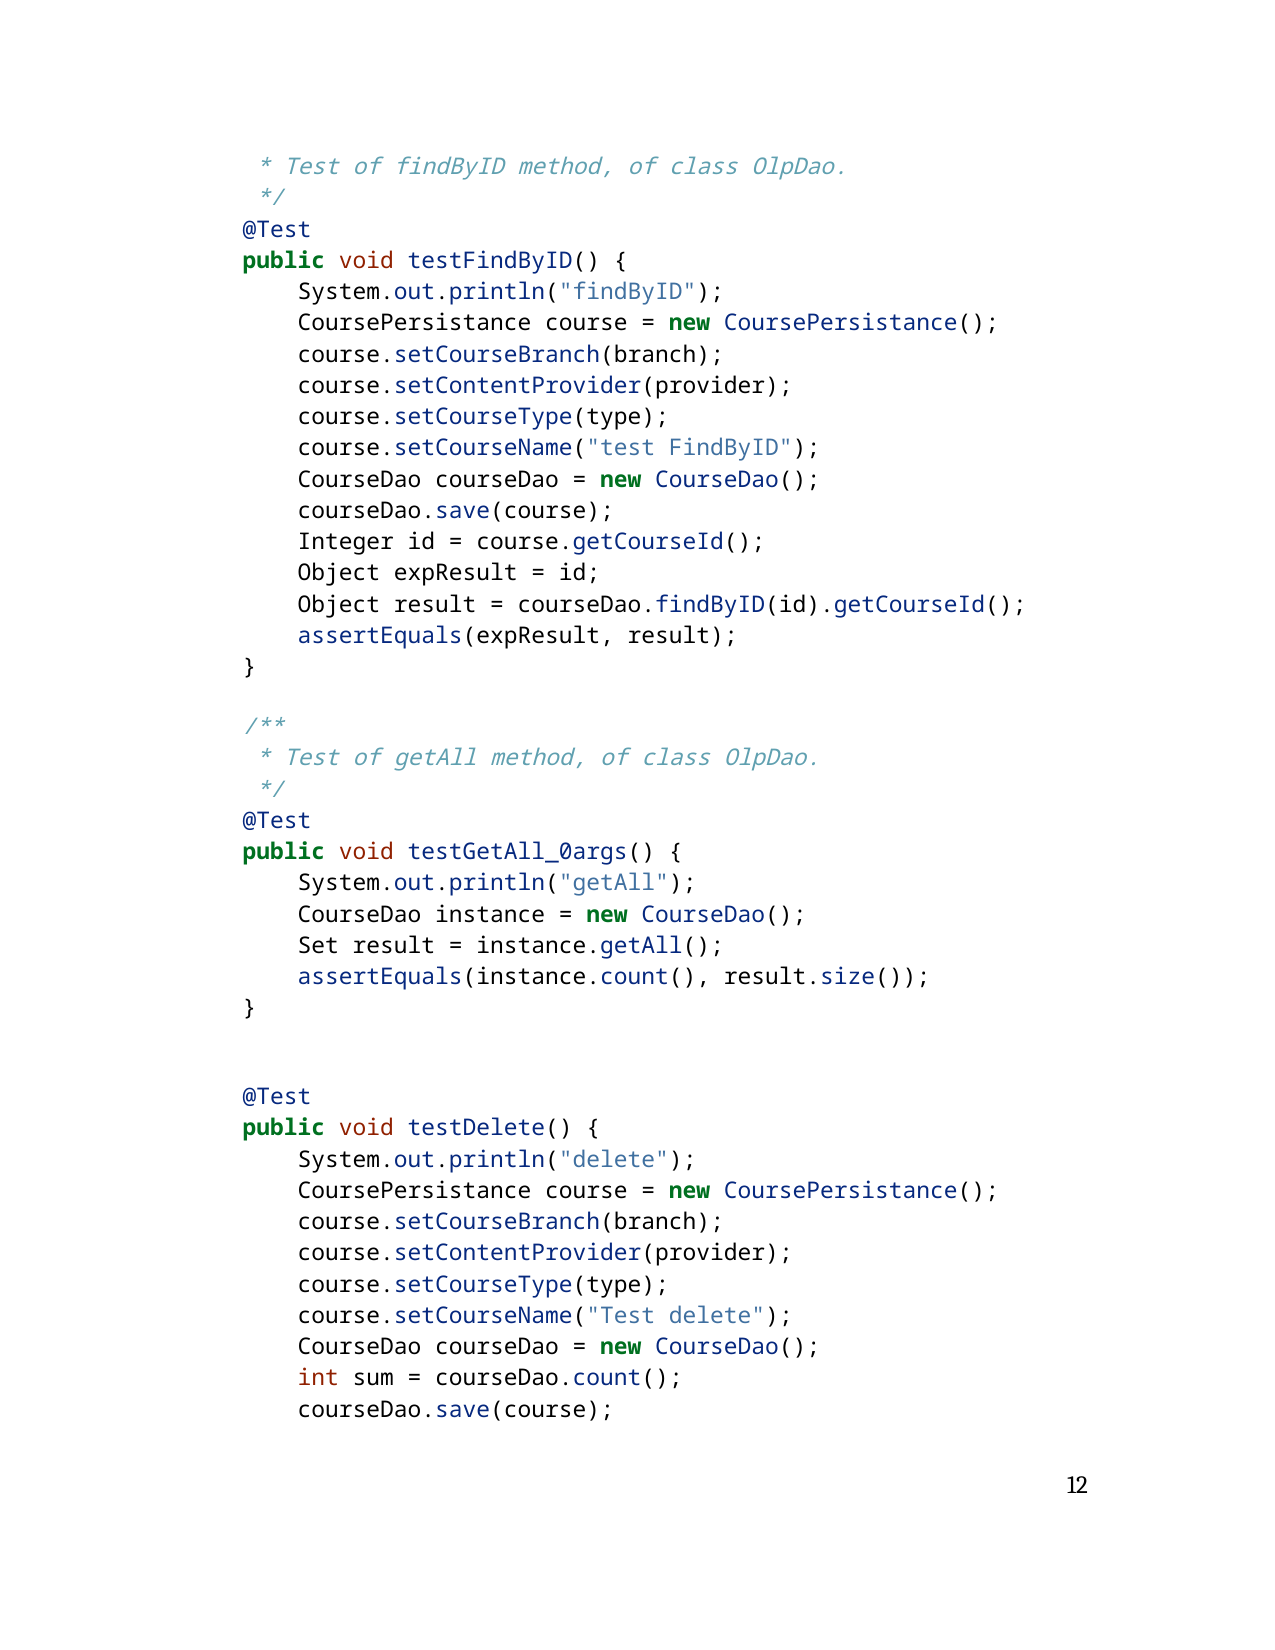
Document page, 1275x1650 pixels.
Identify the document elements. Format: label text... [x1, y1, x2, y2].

text * Test of findByID method, of class OlpDao. */ @Test public void testFindByID() { System.out.println("findByID"); CoursePersistance course = new CoursePersistance(); course.setCourseBranch(branch); course.setContentProvider(provider); course.setCourseType(type); course.setCourseName("test FindByID"); CourseDao courseDao = new CourseDao(); courseDao.save(course); Integer id = course.getCourseId(); Object expResult = id; Object result = courseDao.findByID(id).getCourseId(); assertEquals(expResult, result); } /** * Test of getAll method, of class OlpDao. */ @Test public void testGetAll_0args() { System.out.println("getAll"); CourseDao instance = new CourseDao(); Set result = instance.getAll(); assertEquals(instance.count(), result.size()); } @Test public void testDelete() { System.out.println("delete"); CoursePersistance course = new CoursePersistance(); course.setCourseBranch(branch); course.setContentProvider(provider); course.setCourseType(type); course.setCourseName("Test delete"); CourseDao courseDao = new CourseDao(); int sum = courseDao.count(); courseDao.save(course); [187, 150, 1087, 1424]
